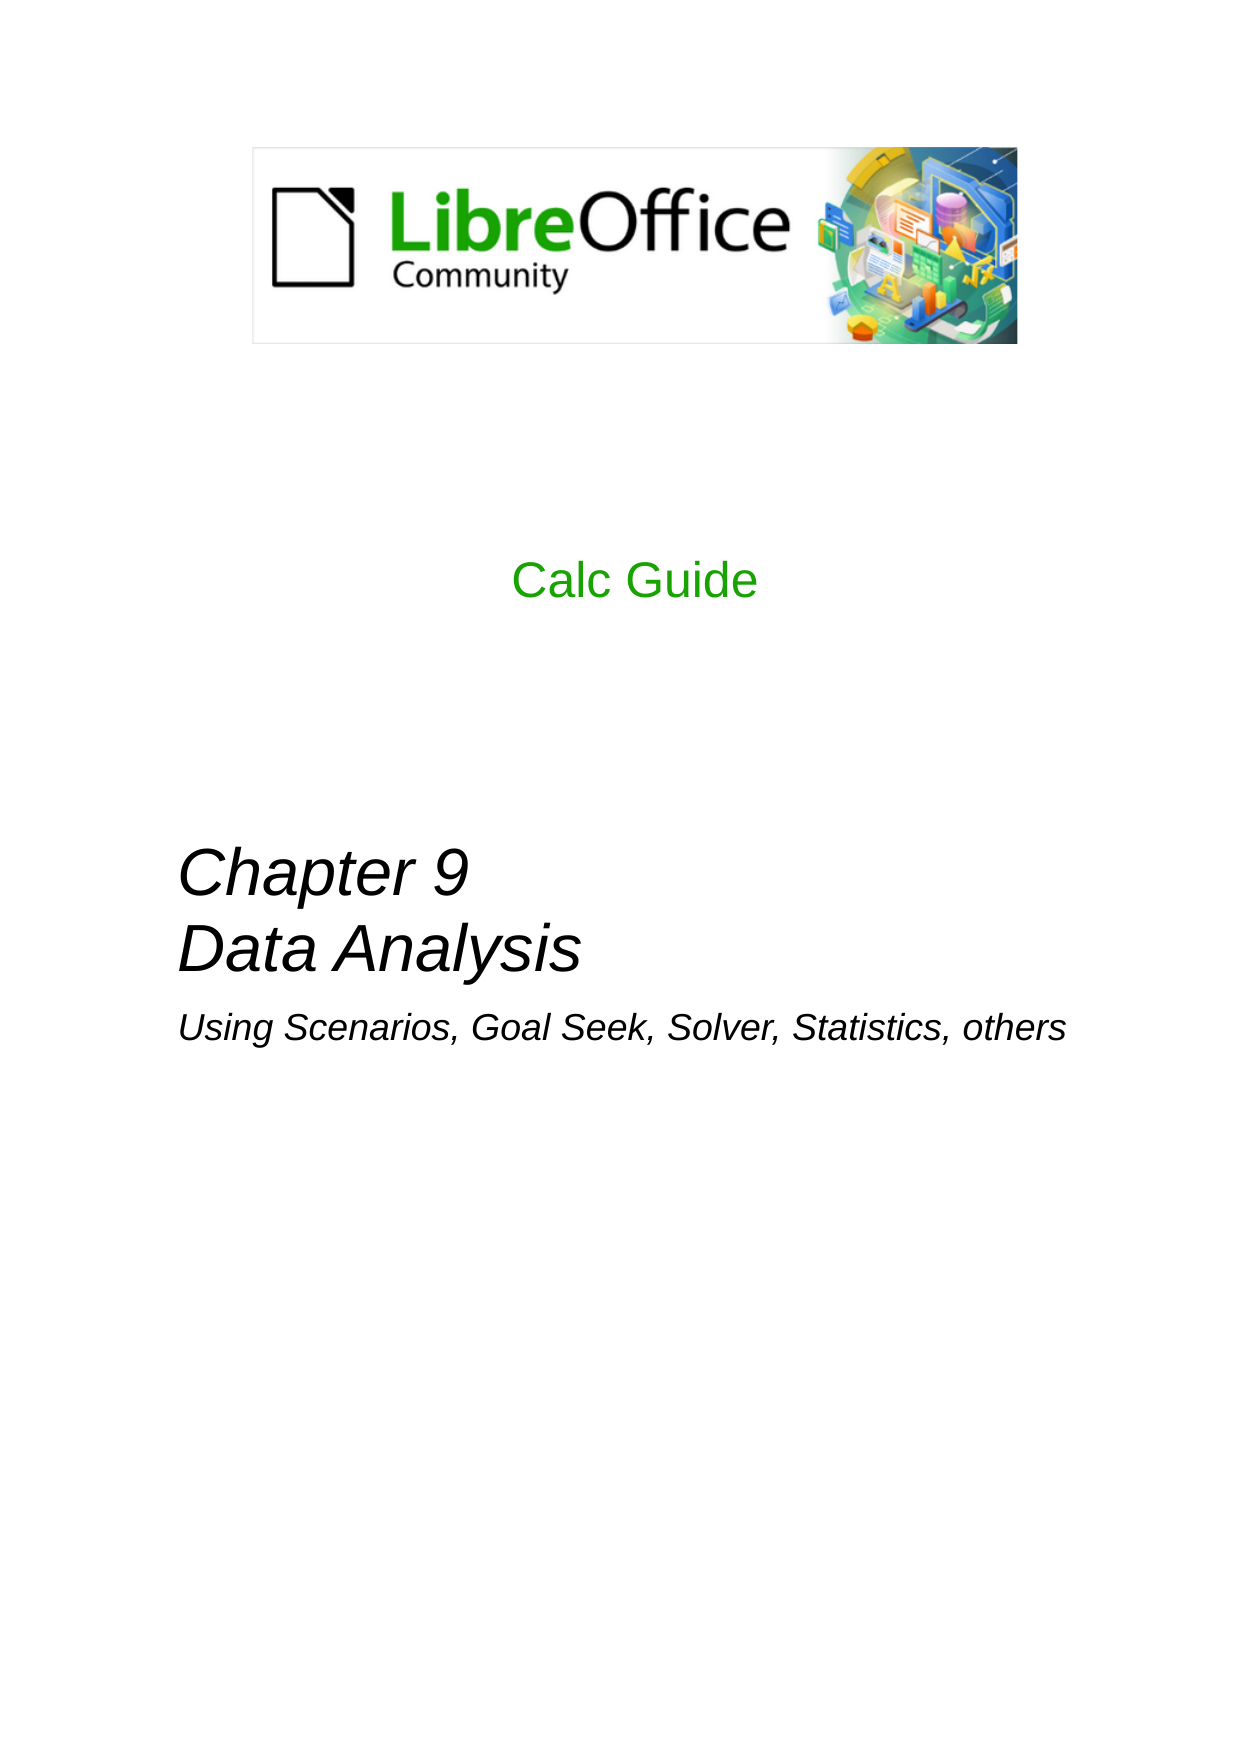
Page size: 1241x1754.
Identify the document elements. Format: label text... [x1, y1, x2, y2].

picture [252, 147, 1018, 344]
title Chapter 9 Data Analysis [177, 833, 1093, 986]
subtitle Using Scenarios, Goal Seek, Solver, Statistics, others [177, 1006, 1093, 1049]
text Calc Guide [177, 550, 1093, 608]
